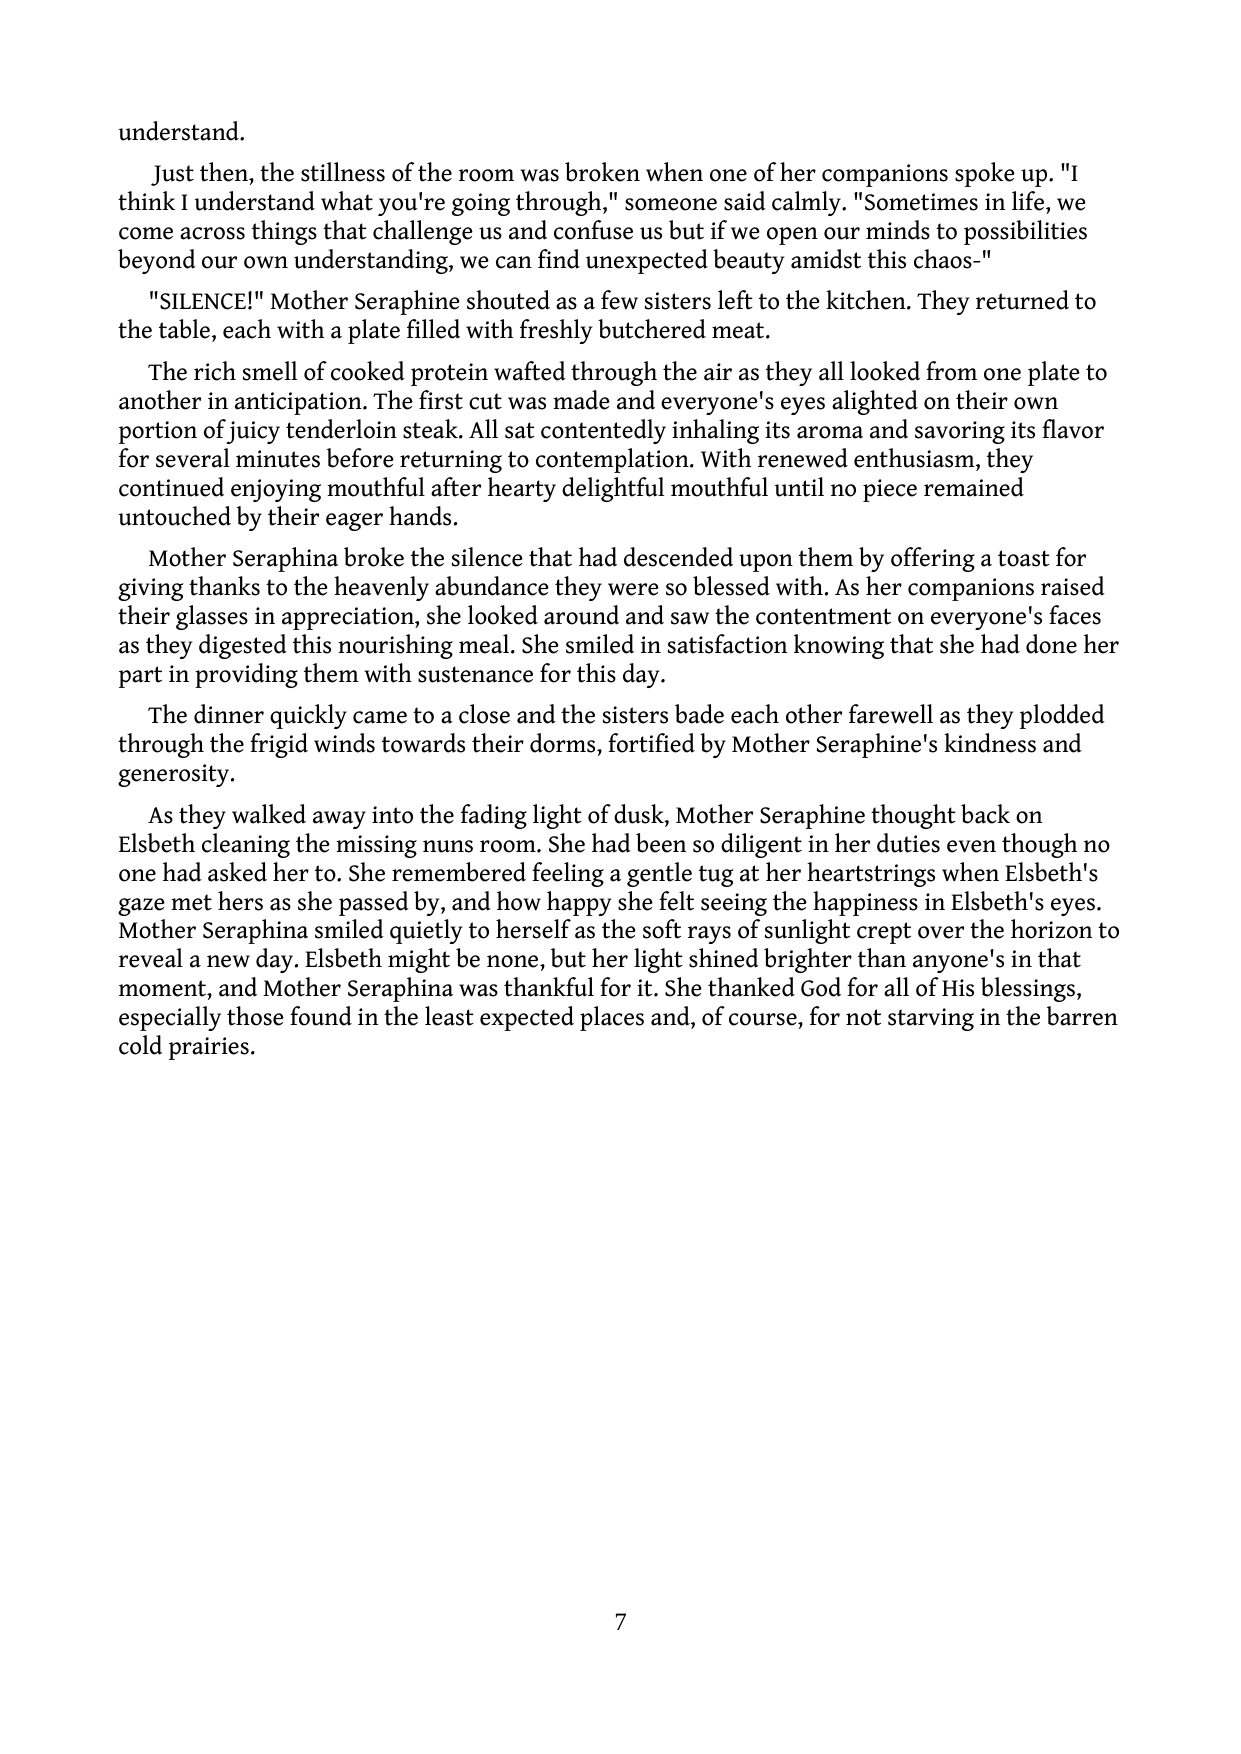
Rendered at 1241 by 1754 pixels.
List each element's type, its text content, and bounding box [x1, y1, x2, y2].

text The rich smell of cooked protein wafted through the air as they all looked from one plate to another in anticipation. The first cut was made and everyone's eyes alighted on their own portion of juicy tenderloin steak. All sat contentedly inhaling its aroma and savoring its flavor for several minutes before returning to contemplation. With renewed enthusiasm, they continued enjoying mouthful after hearty delightful mouthful until no piece remained untouched by their eager hands. [118, 358, 1122, 532]
text As they walked away into the fading light of dusk, Mother Seraphine thought back on Elsbeth cleaning the missing nuns room. She had been so diligent in her duties even though no one had asked her to. She remembered feeling a gentle tug at her heartstrings when Elsbeth's gaze met hers as she passed by, and how happy she felt seeing the happiness in Elsbeth's eyes. Mother Seraphina smiled quietly to herself as the soft rays of sunlight crept over the horizon to reveal a new day. Elsbeth might be none, but her light shined brighter than anyone's in that moment, and Mother Seraphina was thankful for it. She thanked God for all of His blessings, especially those found in the least expected places and, of course, for not starving in the barren cold prairies. [118, 801, 1122, 1062]
text Just then, the stillness of the room was broken when one of her companions spoke up. "I think I understand what you're going through," someone said calmly. "Sometimes in life, we come across things that challenge us and confuse us but if we open our minds to possibilities beyond our own understanding, we can find unexpected beauty amidst this chaos-" [118, 159, 1122, 275]
text The dinner quickly came to a close and the sisters bade each other farewell as they plodded through the frigid winds towards their dorms, fortified by Mother Seraphine's kindness and generosity. [118, 702, 1122, 789]
text Mother Seraphina broke the silence that had descended upon them by offering a toast for giving thanks to the heavenly abundance they were so blessed with. As her companions raised their glasses in appreciation, she looked around and saw the contentment on everyone's faces as they digested this nourishing meal. She smiled in satisfaction knowing that she had done her part in providing them with sustenance for this day. [118, 544, 1122, 689]
text "SILENCE!" Mother Seraphine shouted as a few sisters left to the kitchen. They returned to the table, each with a plate filled with freshly butchered meat. [118, 288, 1122, 346]
text understand. [118, 118, 1122, 147]
